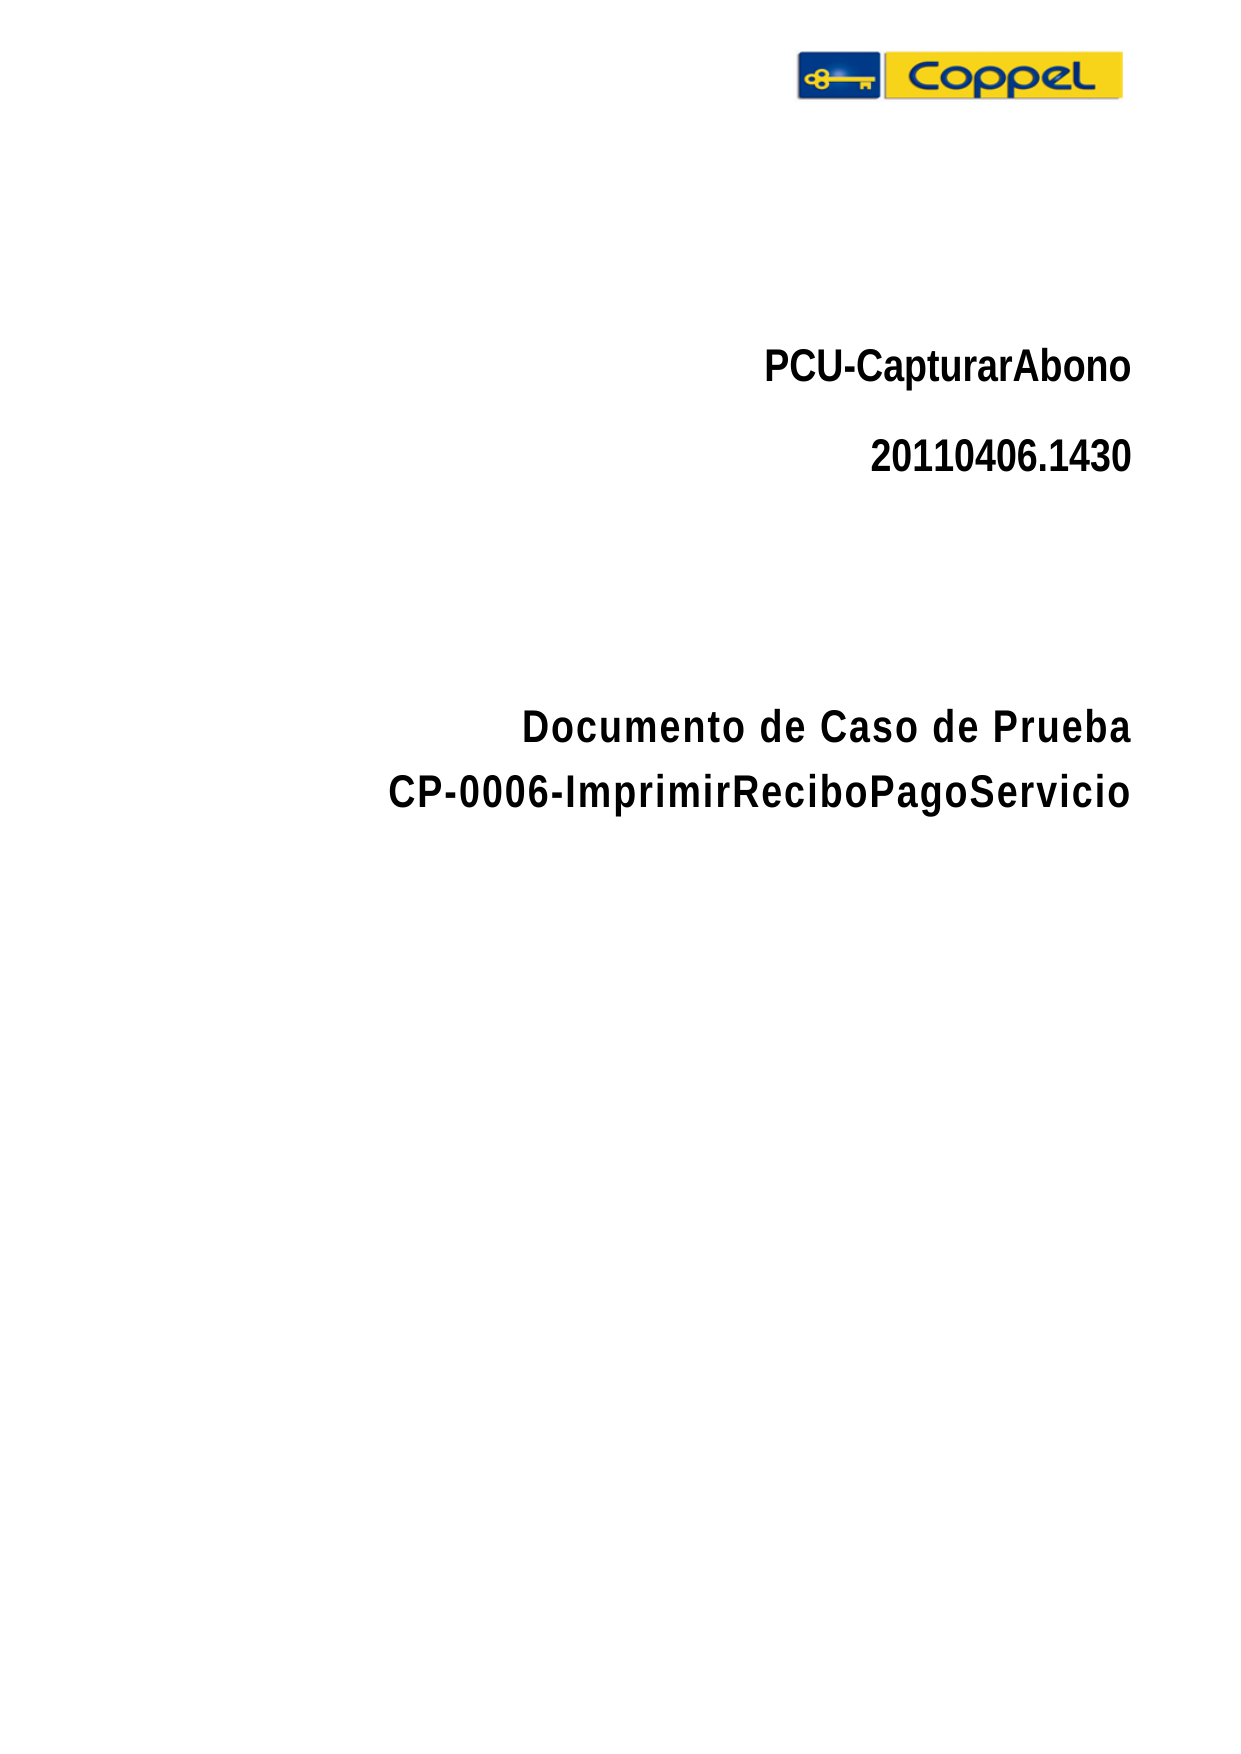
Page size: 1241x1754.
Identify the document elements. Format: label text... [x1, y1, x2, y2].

text CP-0006-ImprimirReciboPagoServicio [103, 764, 1131, 817]
subtitle Documento de Caso de Prueba [103, 699, 1131, 752]
subtitle 20110406.1430 [103, 429, 1131, 481]
subtitle PCU-CapturarAbono [103, 339, 1131, 391]
